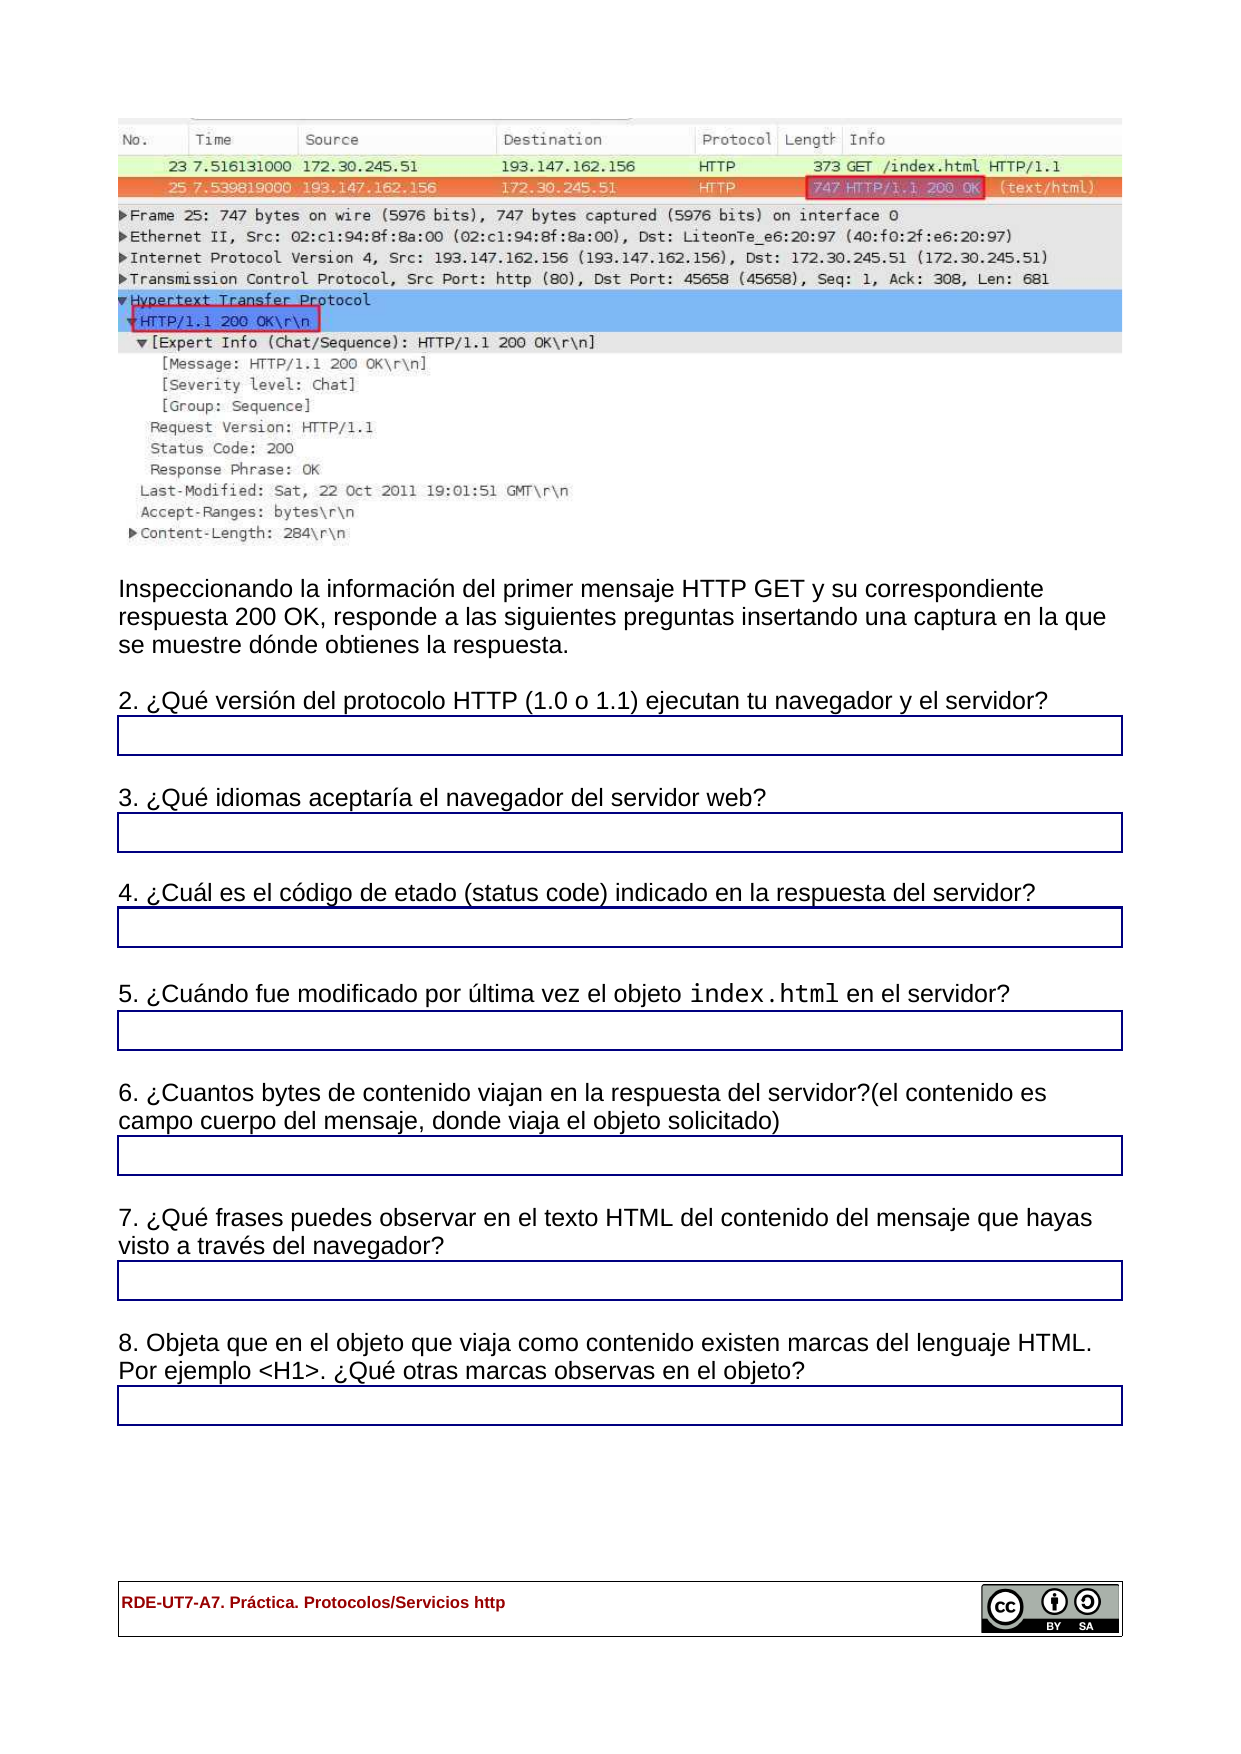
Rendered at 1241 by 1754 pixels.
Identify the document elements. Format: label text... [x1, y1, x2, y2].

table_header [119, 717, 1121, 754]
text 6. ¿Cuantos bytes de contenido viajan en la respuesta del servidor?(el contenido es campo cuerpo del mensaje, donde viaja el objeto solicitado) [118, 1079, 1122, 1135]
table_header [119, 909, 1121, 946]
text 4. ¿Cuál es el código de etado (status code) indicado en la respuesta del servidor? [118, 878, 1122, 906]
table_header [119, 1137, 1121, 1174]
text 3. ¿Qué idiomas aceptaría el navegador del servidor web? [118, 784, 1122, 812]
table_header [119, 1387, 1121, 1424]
text 7. ¿Qué frases puedes observar en el texto HTML del contenido del mensaje que hayas visto a través del navegador? [118, 1204, 1122, 1260]
text 8. Objeta que en el objeto que viaja como contenido existen marcas del lenguaje HTML. Por ejemplo <H1>. ¿Qué otras marcas observas en el objeto? [118, 1329, 1122, 1385]
table_header [119, 1262, 1121, 1299]
picture [981, 1584, 1119, 1633]
picture [118, 118, 1123, 547]
text 2. ¿Qué versión del protocolo HTTP (1.0 o 1.1) ejecutan tu navegador y el servidor? [118, 687, 1122, 714]
table_header [119, 814, 1121, 851]
text 5. ¿Cuándo fue modificado por última vez el objeto index.html en el servidor? [118, 976, 1122, 1010]
table_header [119, 1012, 1121, 1049]
text Inspeccionando la información del primer mensaje HTTP GET y su correspondiente respuesta 200 OK, responde a las siguientes preguntas insertando una captura en la que se muestre dónde obtienes la respuesta. [118, 575, 1122, 659]
